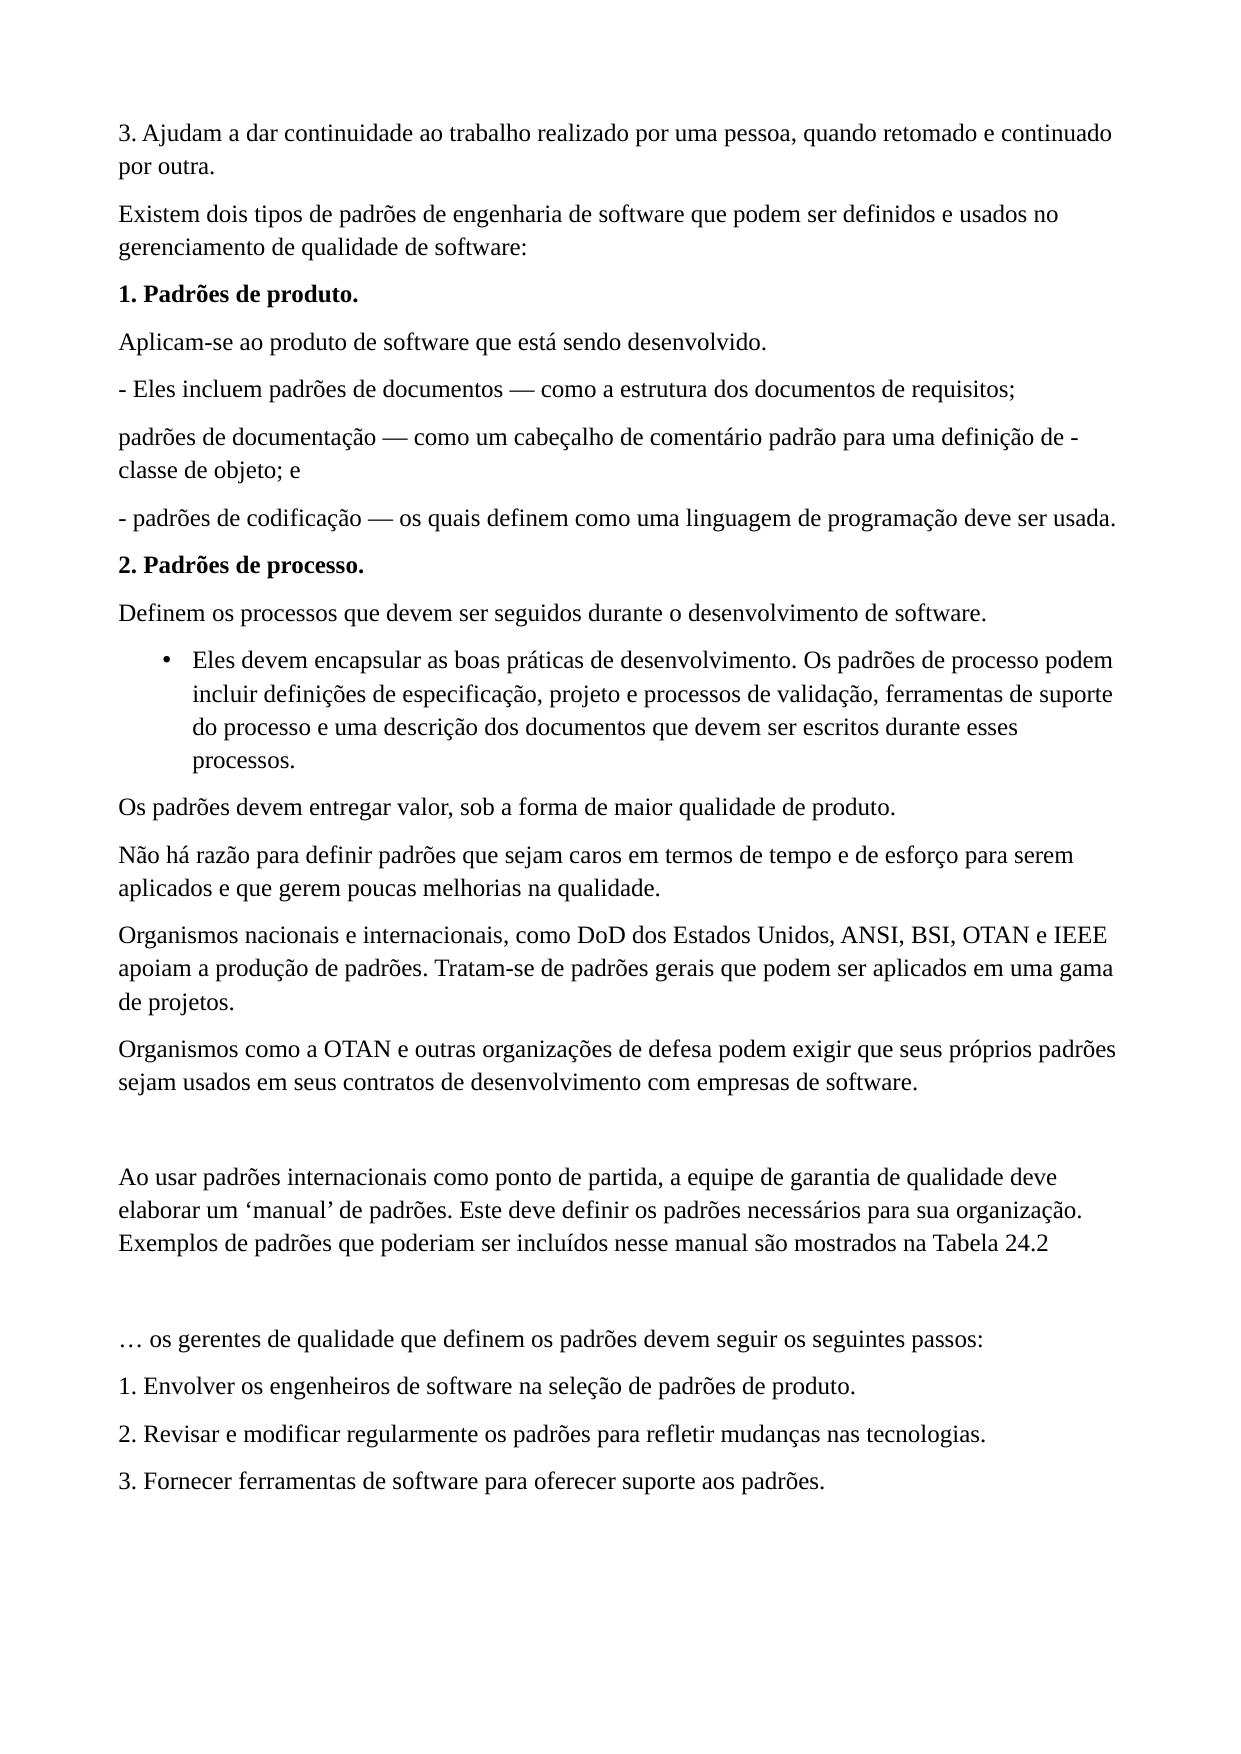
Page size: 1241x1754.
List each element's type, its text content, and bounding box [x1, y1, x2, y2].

text 3. Ajudam a dar continuidade ao trabalho realizado por uma pessoa, quando retomado e continuado por outra. [118, 118, 1122, 180]
text padrões de documentação — como um cabeçalho de comentário padrão para uma definição de - classe de objeto; e [118, 422, 1122, 484]
text Aplicam-se ao produto de software que está sendo desenvolvido. [118, 327, 1122, 356]
text … os gerentes de qualidade que definem os padrões devem seguir os seguintes passos: [118, 1324, 1122, 1352]
list Eles devem encapsular as boas práticas de desenvolvimento. Os padrões de processo podem incluir definições de especificação, projeto e processos de validação, ferramentas de suporte do processo e uma descrição dos documentos que devem ser escritos durante esses processos. [162, 646, 1122, 773]
text - padrões de codificação — os quais definem como uma linguagem de programação deve ser usada. [118, 503, 1122, 532]
text Definem os processos que devem ser seguidos durante o desenvolvimento de software. [118, 598, 1122, 627]
text 1. Envolver os engenheiros de software na seleção de padrões de produto. [118, 1371, 1122, 1400]
text Organismos como a OTAN e outras organizações de defesa podem exigir que seus próprios padrões sejam usados em seus contratos de desenvolvimento com empresas de software. [118, 1034, 1122, 1096]
text Ao usar padrões internacionais como ponto de partida, a equipe de garantia de qualidade deve elaborar um ‘manual’ de padrões. Este deve definir os padrões necessários para sua organização. Exemplos de padrões que poderiam ser incluídos nesse manual são mostrados na Tabela 24.2 [118, 1162, 1122, 1257]
text 3. Fornecer ferramentas de software para oferecer suporte aos padrões. [118, 1466, 1122, 1495]
text Organismos nacionais e internacionais, como DoD dos Estados Unidos, ANSI, BSI, OTAN e IEEE apoiam a produção de padrões. Tratam-se de padrões gerais que podem ser aplicados em uma gama de projetos. [118, 921, 1122, 1015]
text 2. Padrões de processo. [118, 550, 1122, 579]
text 1. Padrões de produto. [118, 279, 1122, 308]
text 2. Revisar e modificar regularmente os padrões para refletir mudanças nas tecnologias. [118, 1419, 1122, 1448]
text Os padrões devem entregar valor, sob a forma de maior qualidade de produto. [118, 792, 1122, 821]
text - Eles incluem padrões de documentos — como a estrutura dos documentos de requisitos; [118, 374, 1122, 403]
text Não há razão para definir padrões que sejam caros em termos de tempo e de esforço para serem aplicados e que gerem poucas melhorias na qualidade. [118, 840, 1122, 902]
text Existem dois tipos de padrões de engenharia de software que podem ser definidos e usados no gerenciamento de qualidade de software: [118, 199, 1122, 261]
